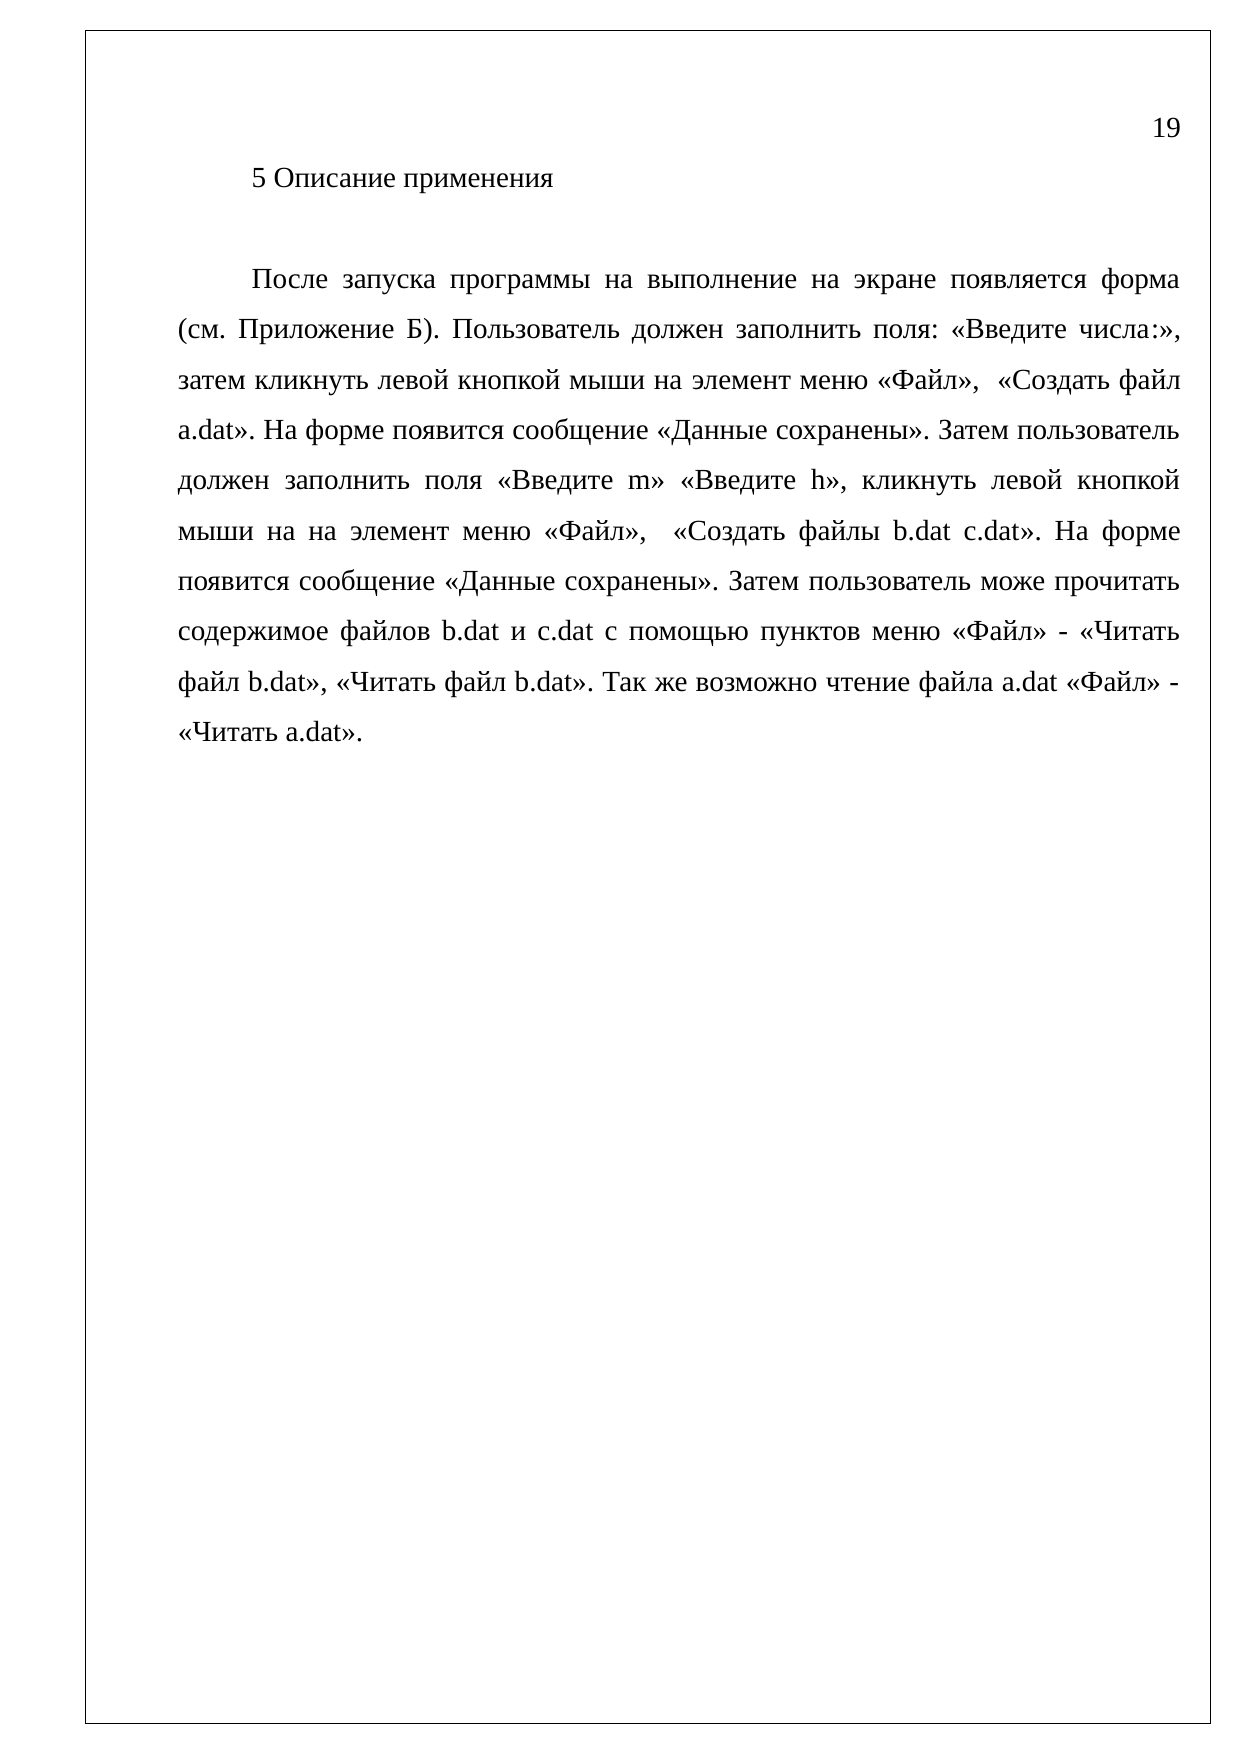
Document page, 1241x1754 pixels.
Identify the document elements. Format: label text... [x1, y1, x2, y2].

text 5 Описание применения [178, 161, 1181, 194]
text 19 [178, 110, 1181, 144]
text После запуска программы на выполнение на экране появляется форма (см. Приложение Б). Пользователь должен заполнить поля: «Введите числа:», затем кликнуть левой кнопкой мыши на элемент меню «Файл», «Создать файл a.dat». На форме появится сообщение «Данные сохранены». Затем пользователь должен заполнить поля «Введите m» «Введите h», кликнуть левой кнопкой мыши на на элемент меню «Файл», «Создать файлы b.dat c.dat». На форме появится сообщение «Данные сохранены». Затем пользователь може прочитать содержимое файлов b.dat и c.dat с помощью пунктов меню «Файл» - «Читать файл b.dat», «Читать файл b.dat». Так же возможно чтение файла a.dat «Файл» - «Читать a.dat». [178, 261, 1181, 748]
